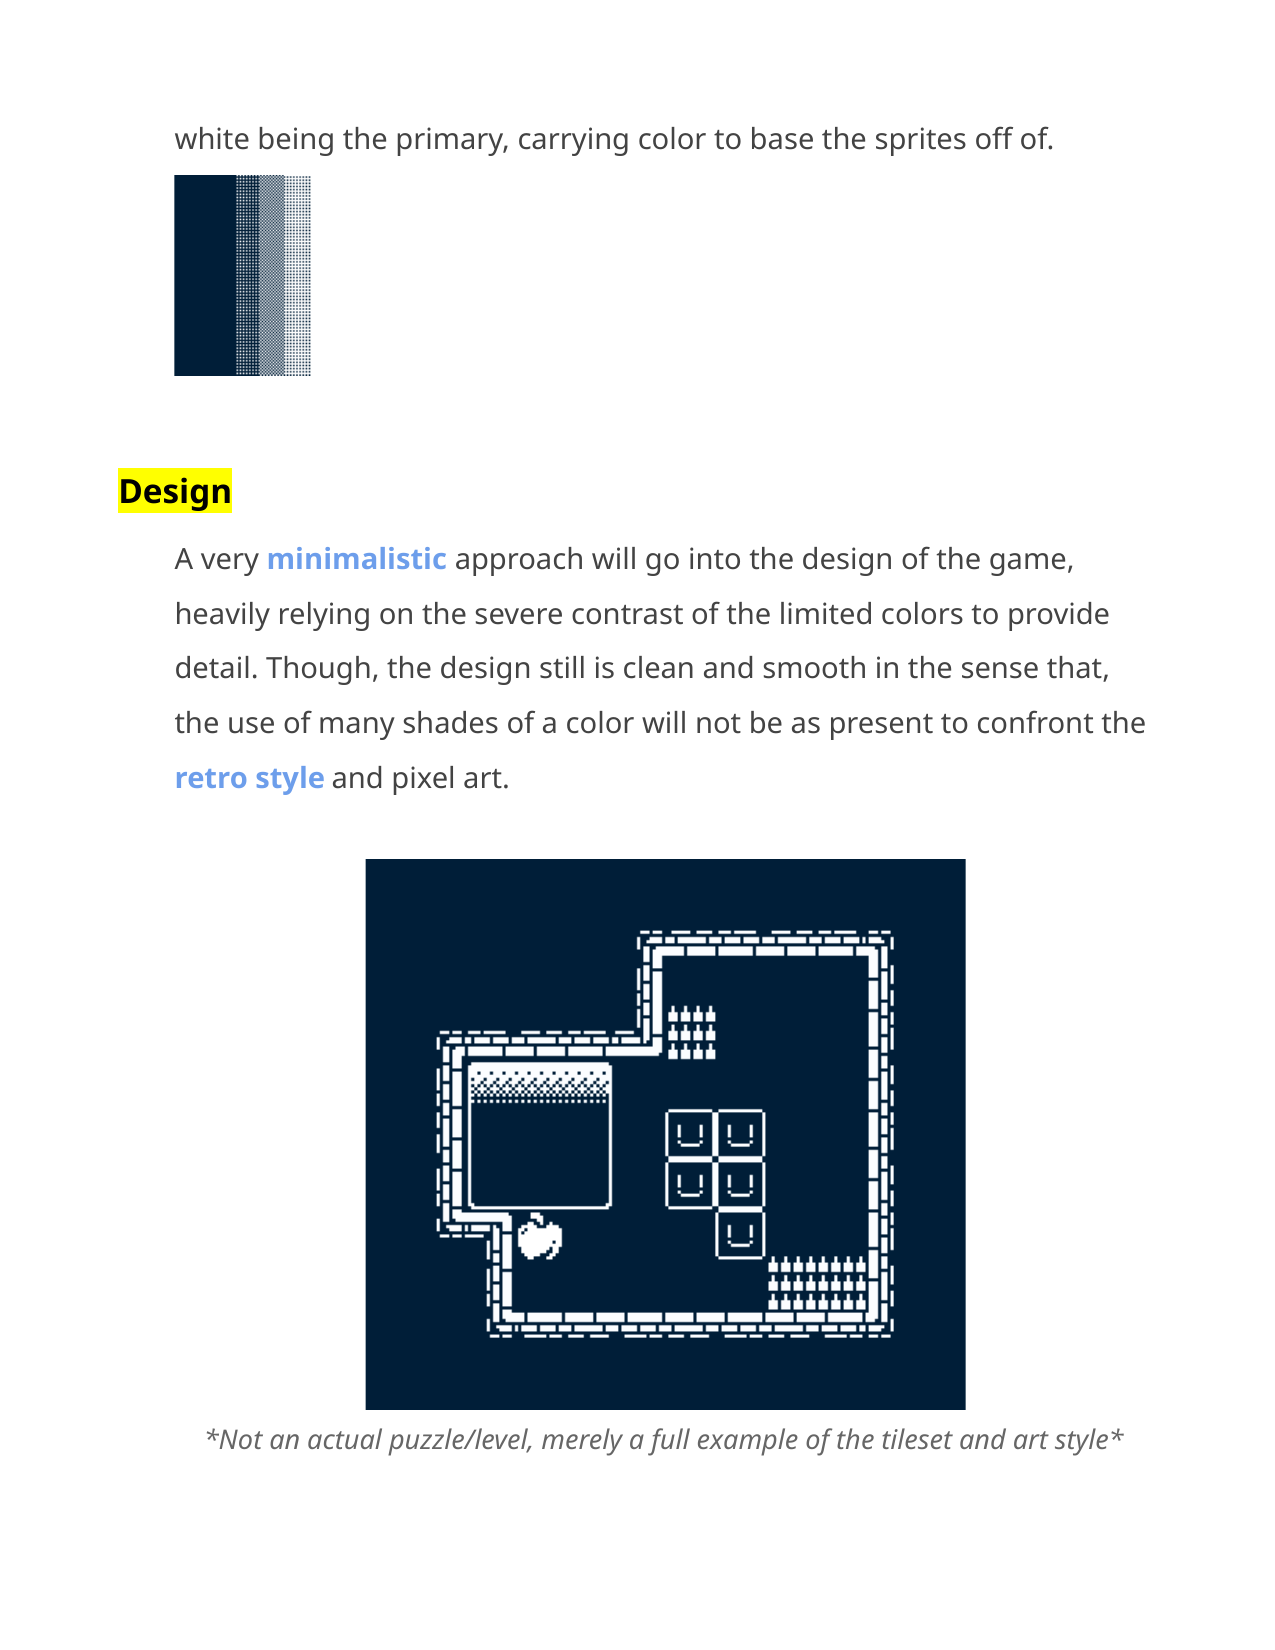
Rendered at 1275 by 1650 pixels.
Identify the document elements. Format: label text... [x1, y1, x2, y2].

text white being the primary, carrying color to base the sprites off of. [174, 118, 1157, 376]
picture [174, 175, 375, 376]
picture [365, 859, 966, 1410]
text A very minimalistic approach will go into the design of the game, heavily relying on the severe contrast of the limited colors to provide detail. Though, the design still is clean and smooth in the sense that, the use of many shades of a color will not be as present to confront the retro style and pixel art. [174, 538, 1157, 797]
subtitle Design [118, 467, 1157, 513]
text *Not an actual puzzle/level, merely a full example of the tileset and art style* [174, 1420, 1157, 1457]
